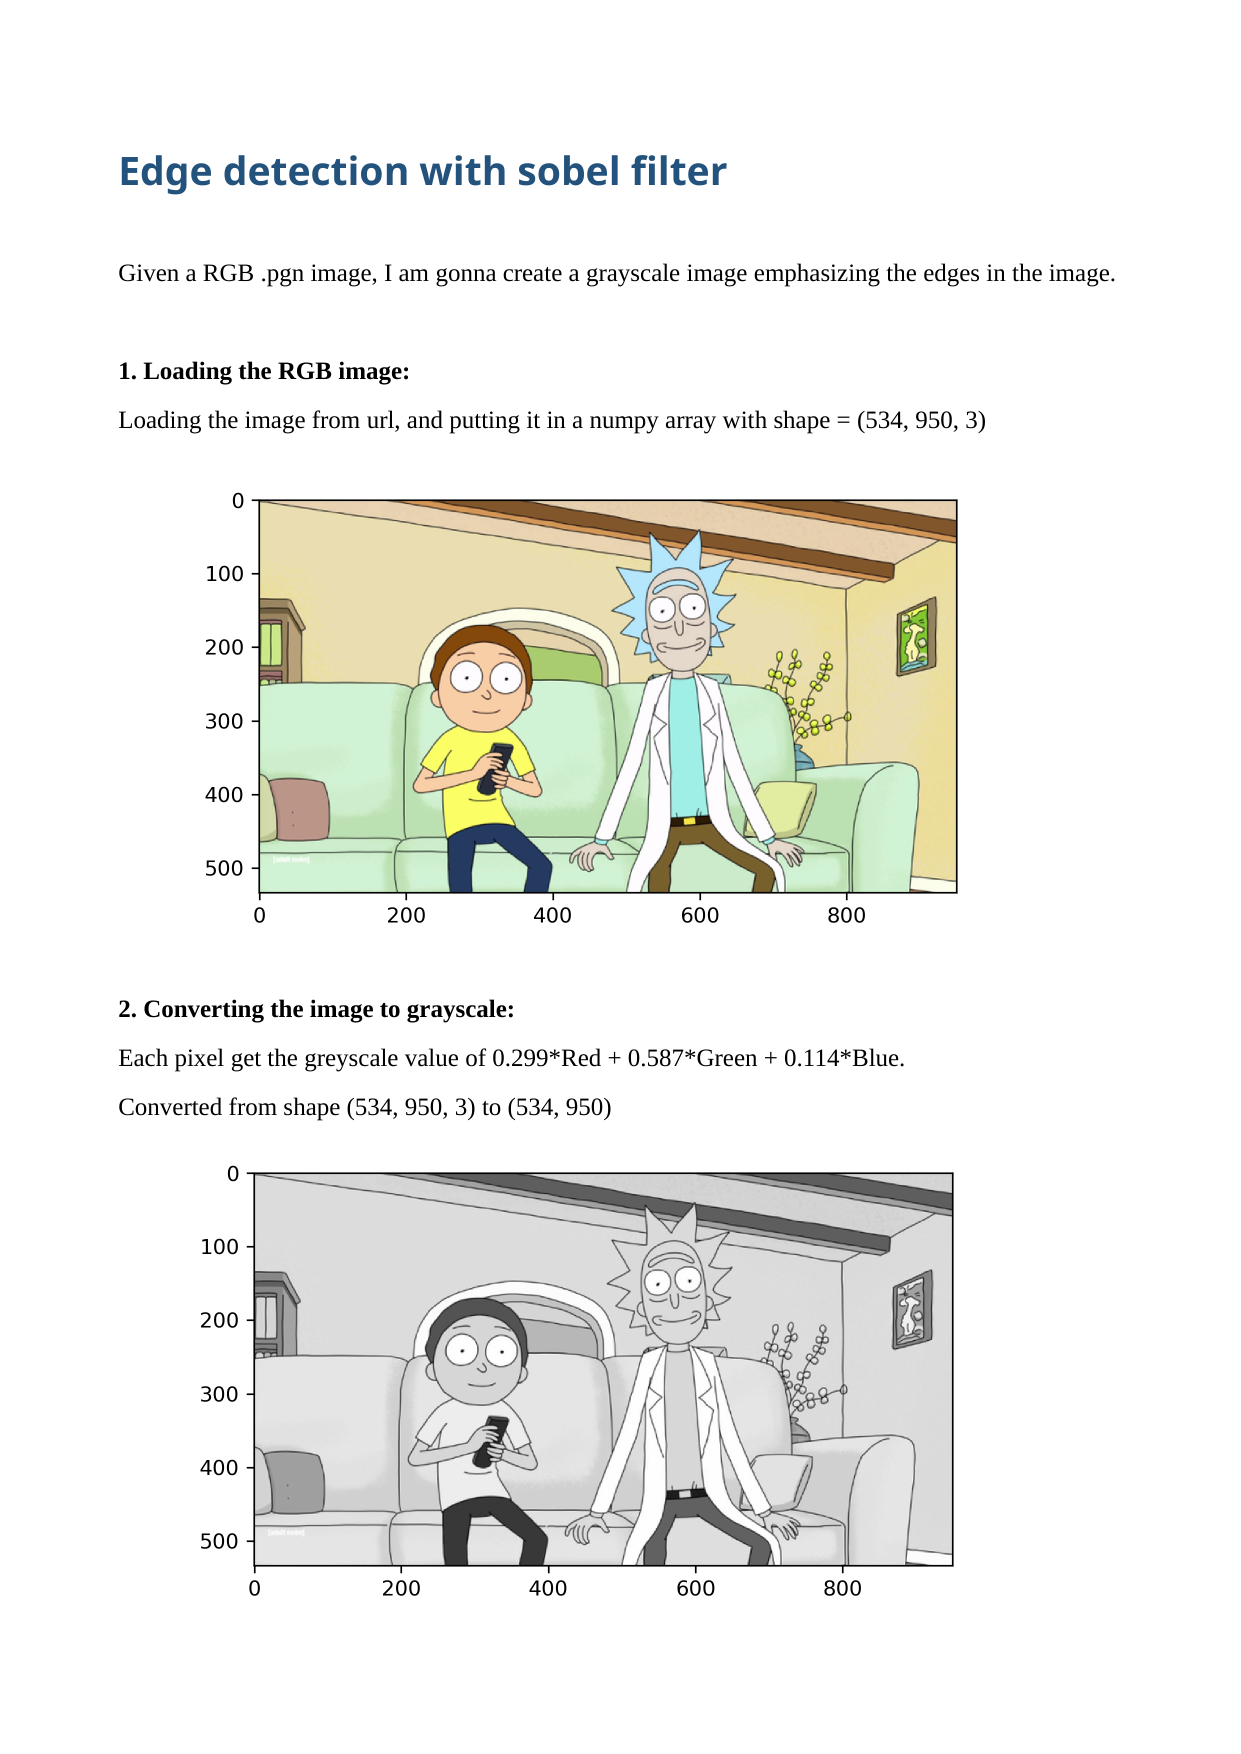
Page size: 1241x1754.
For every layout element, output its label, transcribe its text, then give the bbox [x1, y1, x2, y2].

text Given a RGB .pgn image, I am gonna create a grayscale image emphasizing the edges in the image. [118, 258, 1122, 287]
subtitle Edge detection with sobel filter [118, 143, 1122, 196]
text Loading the image from url, and putting it in a numpy array with shape = (534, 950, 3) [118, 405, 1122, 434]
text Converted from shape (534, 950, 3) to (534, 950) [118, 1092, 1122, 1121]
picture [189, 477, 973, 942]
text 2. Converting the image to grayscale: [118, 994, 1122, 1023]
picture [184, 1150, 969, 1615]
text Each pixel get the greyscale value of 0.299*Red + 0.587*Green + 0.114*Blue. [118, 1043, 1122, 1072]
text 1. Loading the RGB image: [118, 356, 1122, 385]
